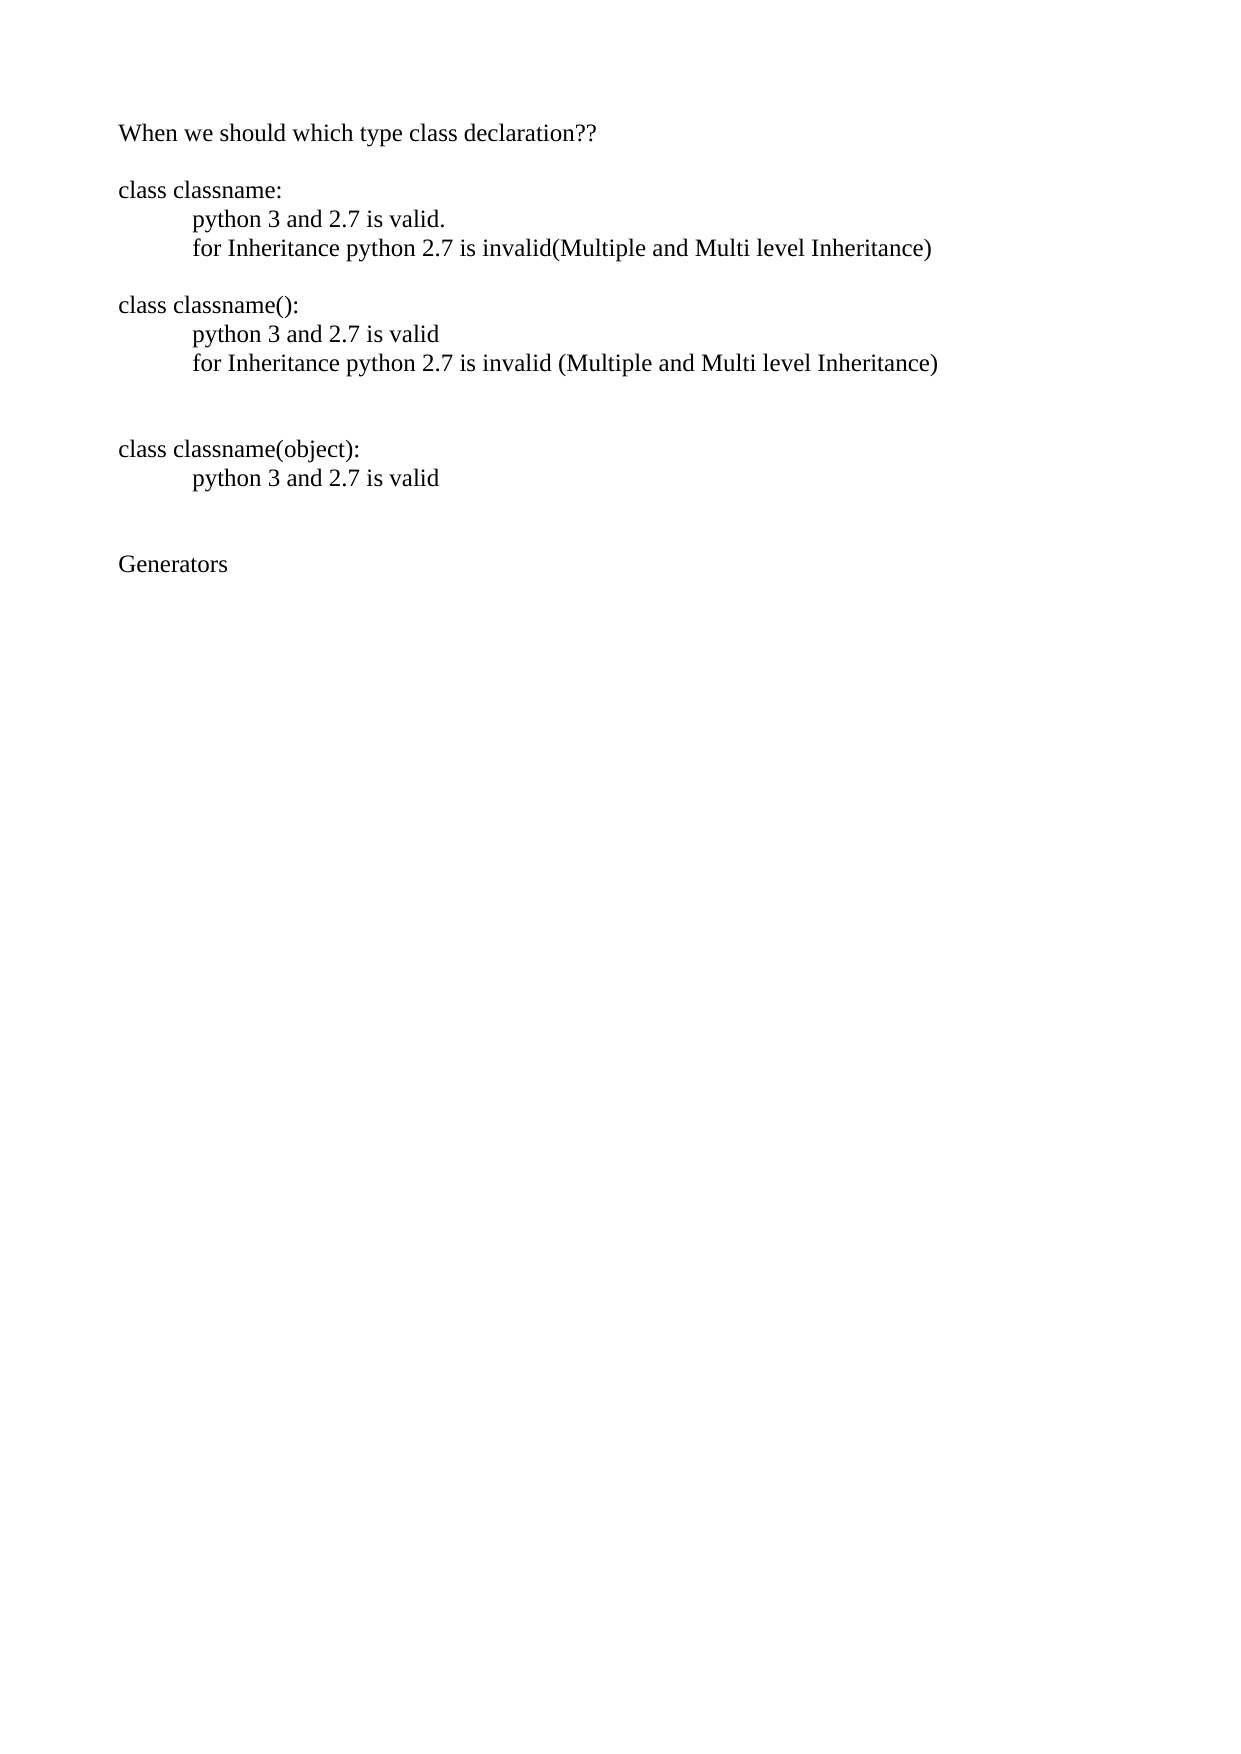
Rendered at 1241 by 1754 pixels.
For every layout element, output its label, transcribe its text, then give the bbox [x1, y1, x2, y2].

text for Inheritance python 2.7 is invalid (Multiple and Multi level Inheritance) [118, 348, 1122, 377]
text When we should which type class declaration?? [118, 118, 1122, 147]
text for Inheritance python 2.7 is invalid(Multiple and Multi level Inheritance) [118, 233, 1122, 262]
text class classname: [118, 176, 1122, 204]
text class classname(object): [118, 434, 1122, 463]
text python 3 and 2.7 is valid [118, 319, 1122, 348]
text python 3 and 2.7 is valid [118, 463, 1122, 492]
text Generators [118, 549, 1122, 578]
text class classname(): [118, 291, 1122, 319]
text python 3 and 2.7 is valid. [118, 204, 1122, 233]
